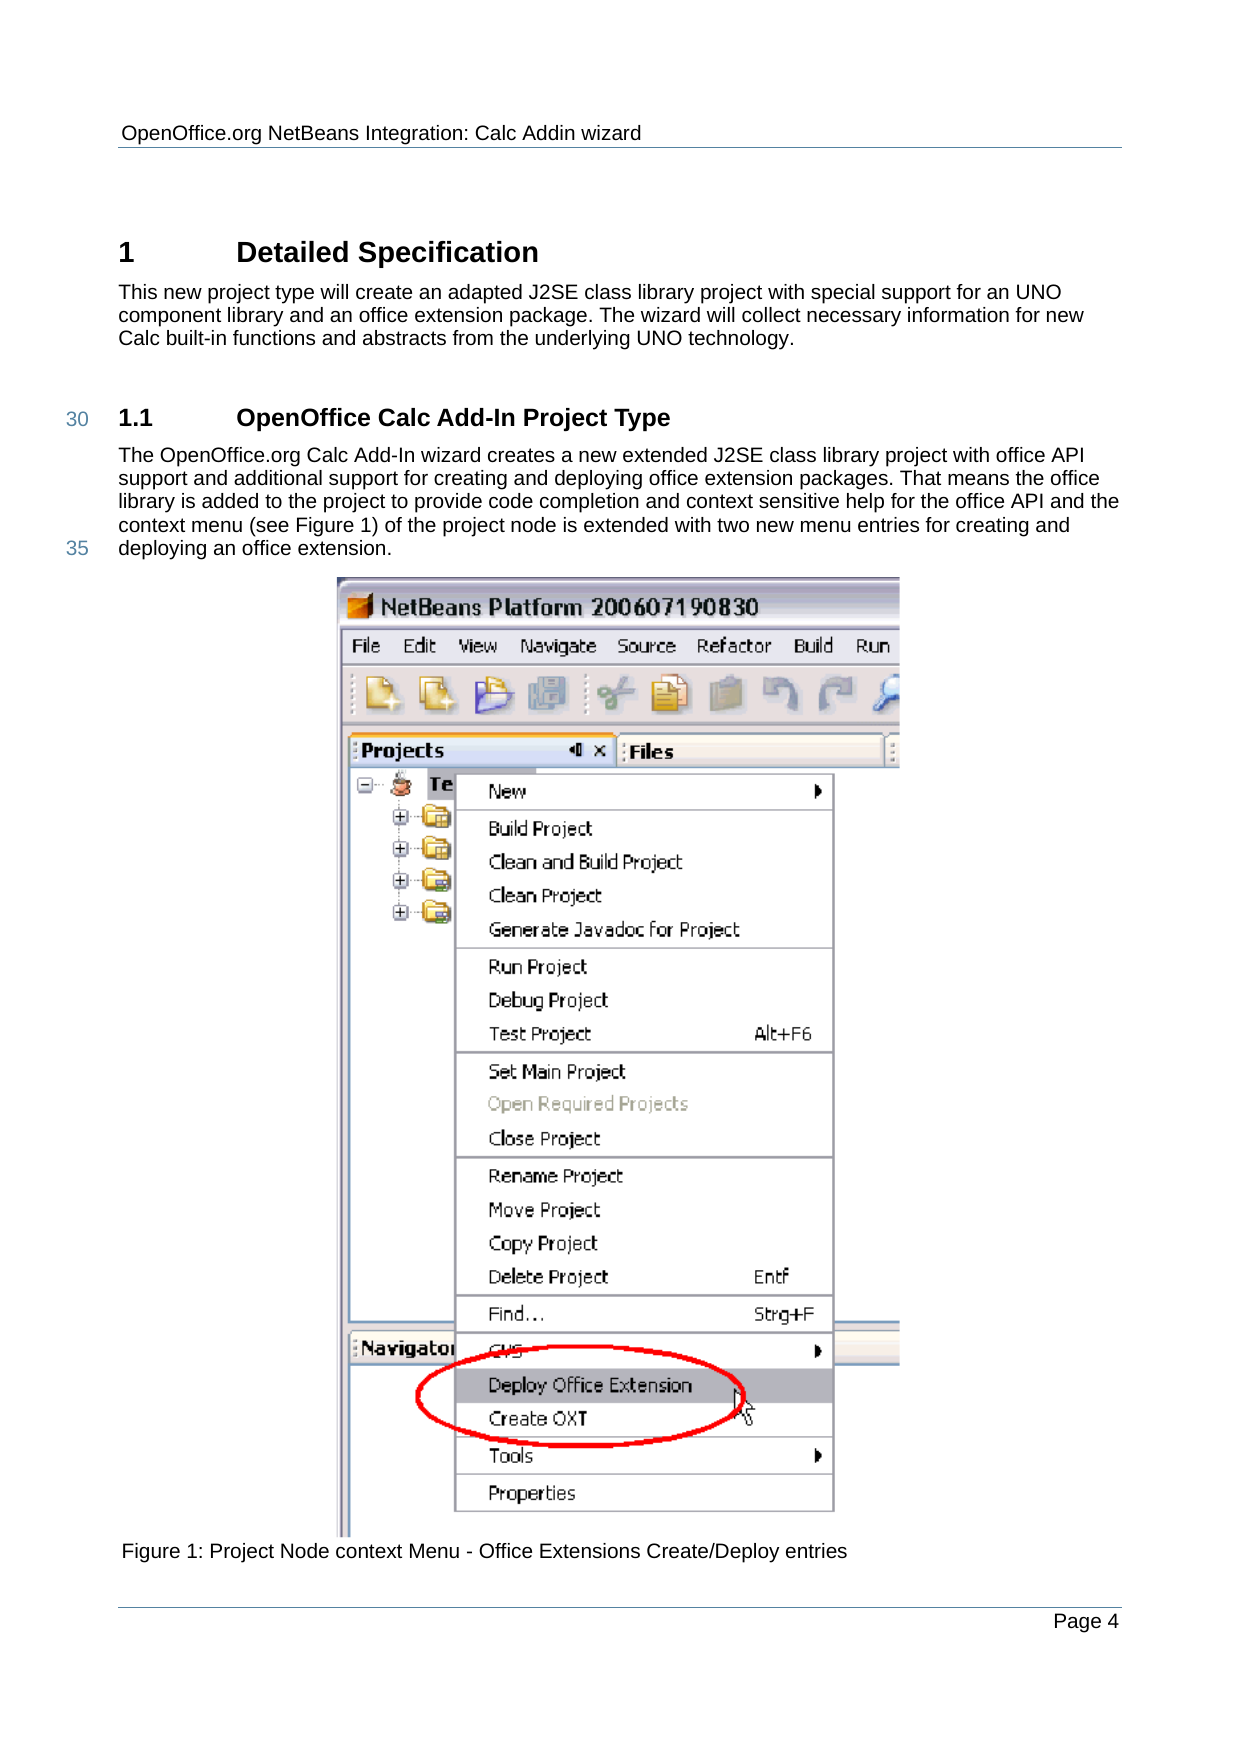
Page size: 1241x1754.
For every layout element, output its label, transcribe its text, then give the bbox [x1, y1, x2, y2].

table_header [744, 1548, 750, 1557]
subtitle Detailed Specification [118, 236, 1122, 268]
table_header [118, 572, 1122, 1562]
picture [336, 577, 904, 1540]
subtitle OpenOffice Calc Add-In Project Type [118, 404, 1122, 432]
text The OpenOffice.org Calc Add-In wizard creates a new extended J2SE class library project with office API support and additional support for creating and deploying office extension packages. That means the office library is added to the project to provide code completion and context sensitive help for the office API and the context menu (see Figure 1) of the project node is extended with two new menu entries for creating and deploying an office extension. [118, 443, 1122, 559]
text This new project type will create an adapted J2SE class library project with special support for an UNO component library and an office extension package. The wizard will collect necessary information for new Calc built-in functions and abstracts from the underlying UNO technology. [118, 280, 1122, 350]
table_header [118, 1563, 1122, 1568]
